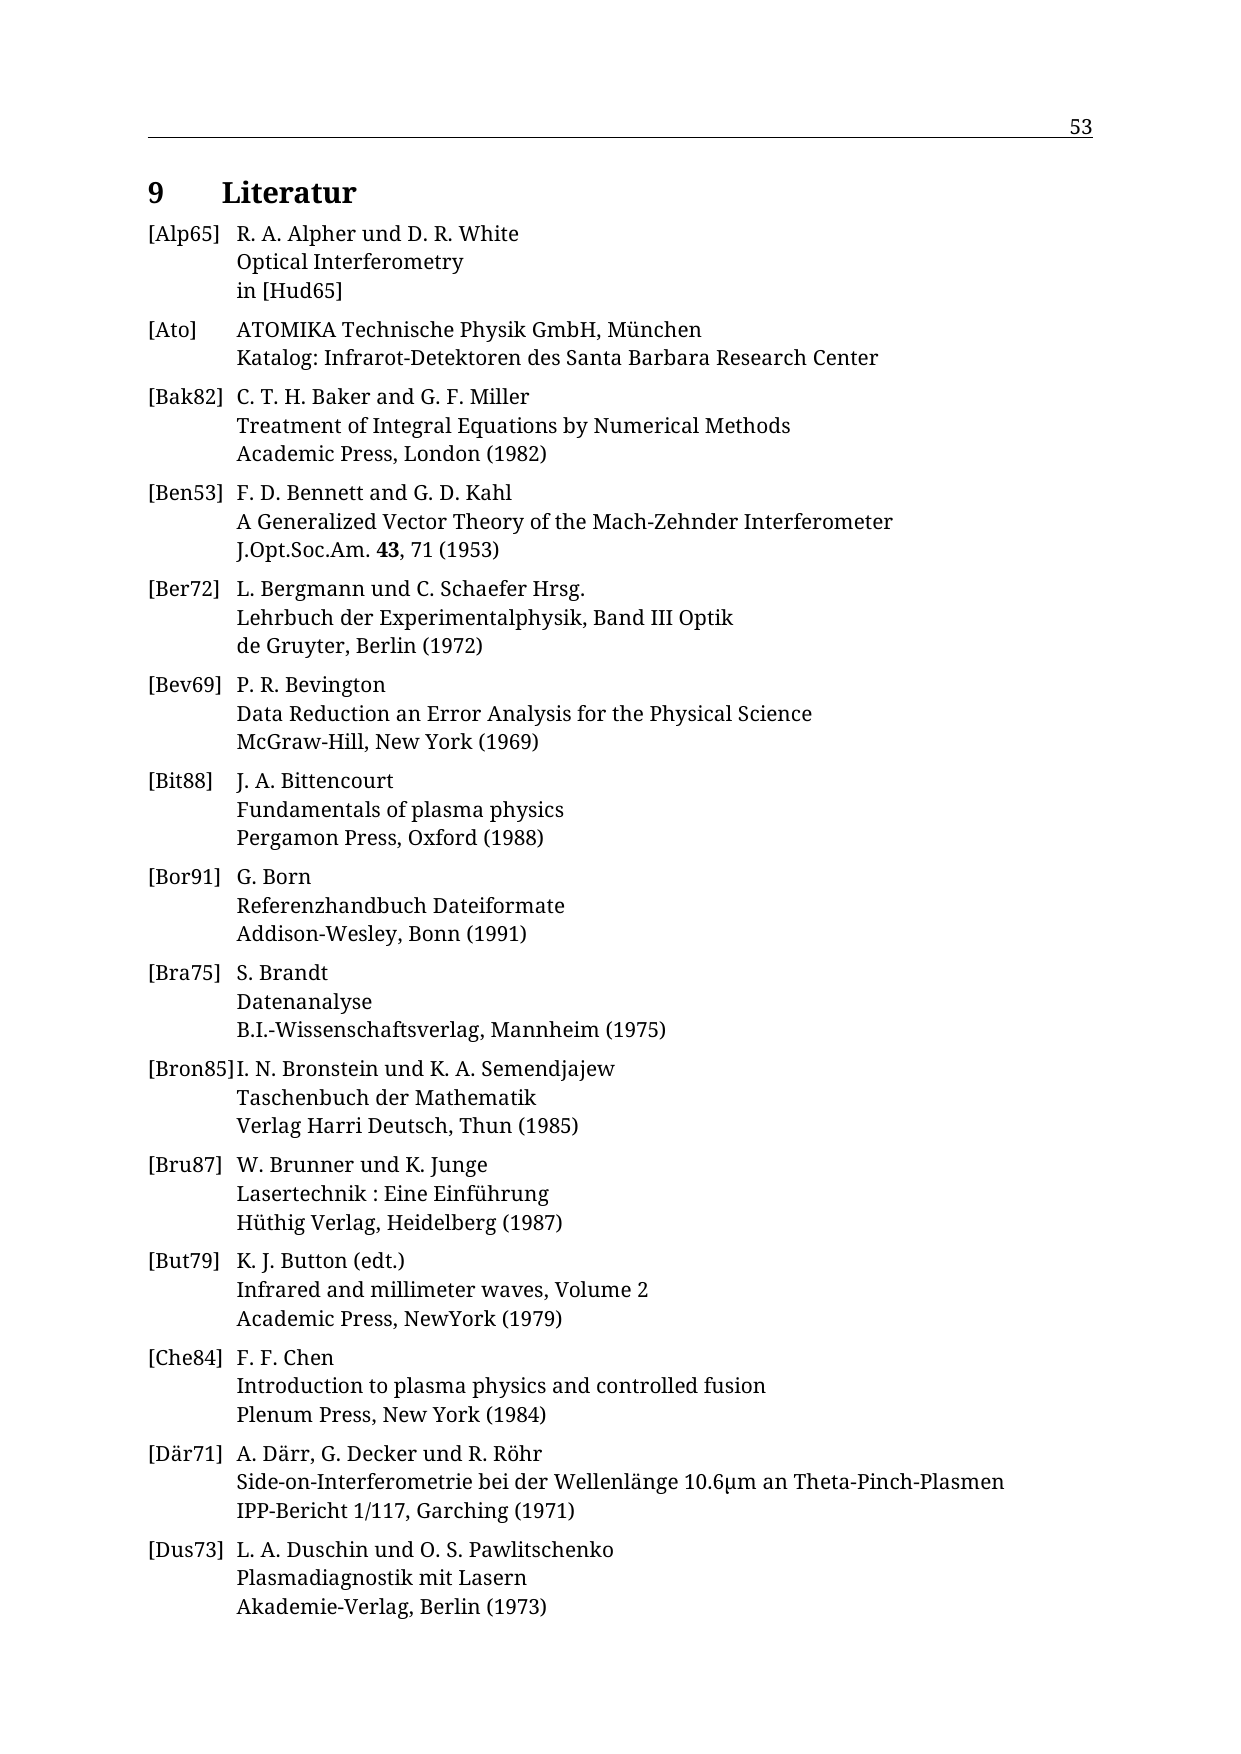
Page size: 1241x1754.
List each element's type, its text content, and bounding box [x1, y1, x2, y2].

text [Bra75] S. Brandt Datenanalyse B.I.-Wissenschaftsverlag, Mannheim (1975) [148, 958, 1092, 1044]
subtitle Literatur [148, 173, 1092, 212]
text [Bru87] W. Brunner und K. Junge Lasertechnik : Eine Einführung Hüthig Verlag, Heidelberg (1987) [148, 1150, 1092, 1236]
text [Bor91] G. Born Referenzhandbuch Dateiformate Addison-Wesley, Bonn (1991) [148, 862, 1092, 948]
text [Bak82] C. T. H. Baker and G. F. Miller Treatment of Integral Equations by Numerical Methods Academic Press, London (1982) [148, 382, 1092, 468]
text [Ato] ATOMIKA Technische Physik GmbH, München Katalog: Infrarot-Detektoren des Santa Barbara Research Center [148, 314, 1092, 372]
text [Bit88] J. A. Bittencourt Fundamentals of plasma physics Pergamon Press, Oxford (1988) [148, 766, 1092, 852]
text [Ben53] F. D. Bennett and G. D. Kahl A Generalized Vector Theory of the Mach-Zehnder Interferometer J.Opt.Soc.Am. 43, 71 (1953) [148, 478, 1092, 564]
text [Bev69] P. R. Bevington Data Reduction an Error Analysis for the Physical Science McGraw-Hill, New York (1969) [148, 670, 1092, 756]
text [Ber72] L. Bergmann und C. Schaefer Hrsg. Lehrbuch der Experimentalphysik, Band III Optik de Gruyter, Berlin (1972) [148, 574, 1092, 660]
text [Bron85] I. N. Bronstein und K. A. Semendjajew Taschenbuch der Mathematik Verlag Harri Deutsch, Thun (1985) [148, 1054, 1092, 1140]
text [Dus73] L. A. Duschin und O. S. Pawlitschenko Plasmadiagnostik mit Lasern Akademie-Verlag, Berlin (1973) [148, 1534, 1092, 1620]
text [Alp65] R. A. Alpher und D. R. White Optical Interferometry in [Hud65] [148, 218, 1092, 304]
text [Che84] F. F. Chen Introduction to plasma physics and controlled fusion Plenum Press, New York (1984) [148, 1342, 1092, 1428]
text [But79] K. J. Button (edt.) Infrared and millimeter waves, Volume 2 Academic Press, NewYork (1979) [148, 1246, 1092, 1332]
text [Där71] A. Därr, G. Decker und R. Röhr Side-on-Interferometrie bei der Wellenlänge 10.6µm an Theta-Pinch-Plasmen IPP-Bericht 1/117, Garching (1971) [148, 1438, 1092, 1524]
